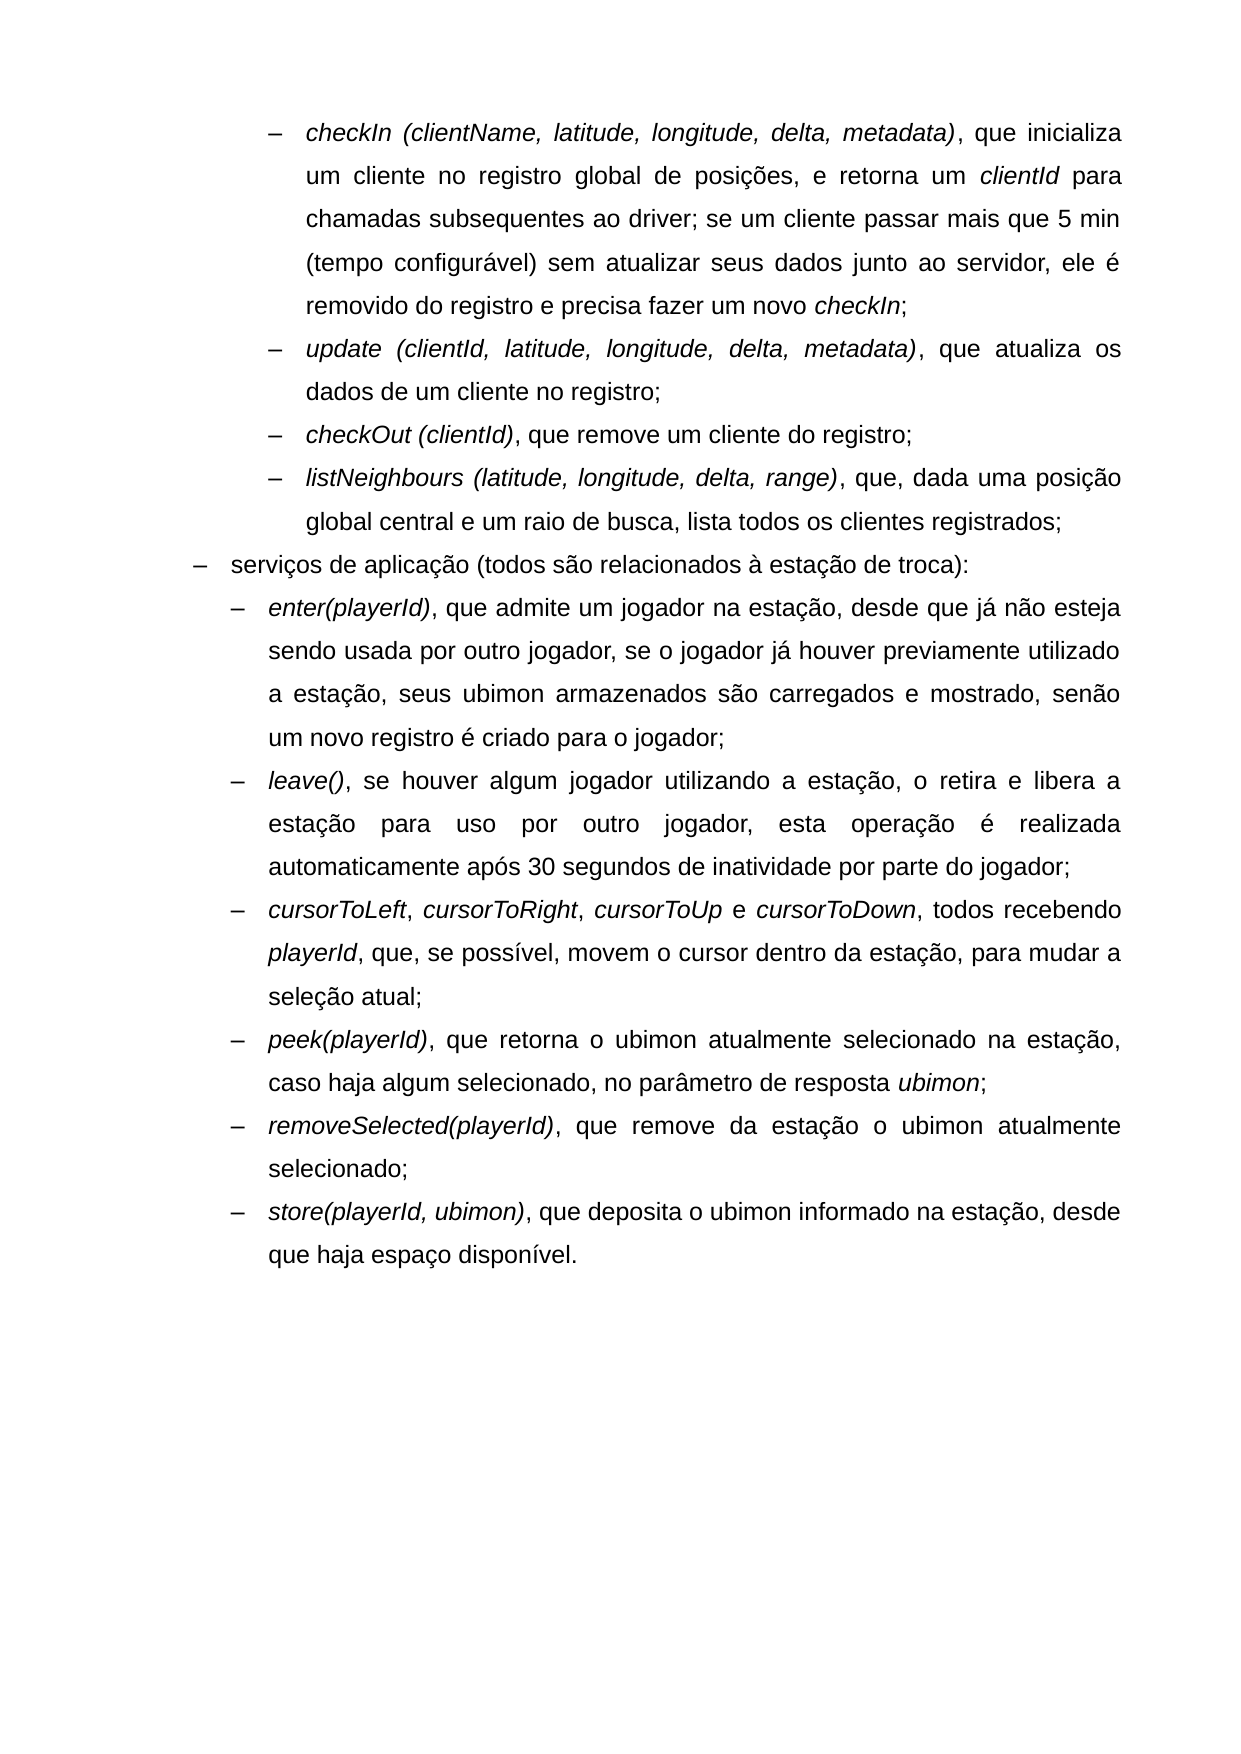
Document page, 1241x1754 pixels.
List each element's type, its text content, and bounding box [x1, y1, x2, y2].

list cursorToLeft, cursorToRight, cursorToUp e cursorToDown, todos recebendo playerId, que, se possível, movem o cursor dentro da estação, para mudar a seleção atual; [231, 895, 1122, 1010]
list removeSelected(playerId), que remove da estação o ubimon atualmente selecionado; [231, 1111, 1122, 1183]
list checkIn (clientName, latitude, longitude, delta, metadata), que inicializa um cliente no registro global de posições, e retorna um clientId para chamadas subsequentes ao driver; se um cliente passar mais que 5 min (tempo configurável) sem atualizar seus dados junto ao servidor, ele é removido do registro e precisa fazer um novo checkIn; [268, 118, 1122, 319]
list update (clientId, latitude, longitude, delta, metadata), que atualiza os dados de um cliente no registro; [268, 334, 1122, 406]
list leave(), se houver algum jogador utilizando a estação, o retira e libera a estação para uso por outro jogador, esta operação é realizada automaticamente após 30 segundos de inatividade por parte do jogador; [231, 766, 1122, 881]
list store(playerId, ubimon), que deposita o ubimon informado na estação, desde que haja espaço disponível. [231, 1197, 1122, 1269]
list listNeighbours (latitude, longitude, delta, range), que, dada uma posição global central e um raio de busca, lista todos os clientes registrados; [268, 463, 1122, 535]
list serviços de aplicação (todos são relacionados à estação de troca): [193, 550, 1122, 579]
list peek(playerId), que retorna o ubimon atualmente selecionado na estação, caso haja algum selecionado, no parâmetro de resposta ubimon; [231, 1024, 1122, 1097]
list enter(playerId), que admite um jogador na estação, desde que já não esteja sendo usada por outro jogador, se o jogador já houver previamente utilizado a estação, seus ubimon armazenados são carregados e mostrado, senão um novo registro é criado para o jogador; [231, 593, 1122, 751]
list checkOut (clientId), que remove um cliente do registro; [268, 420, 1122, 449]
